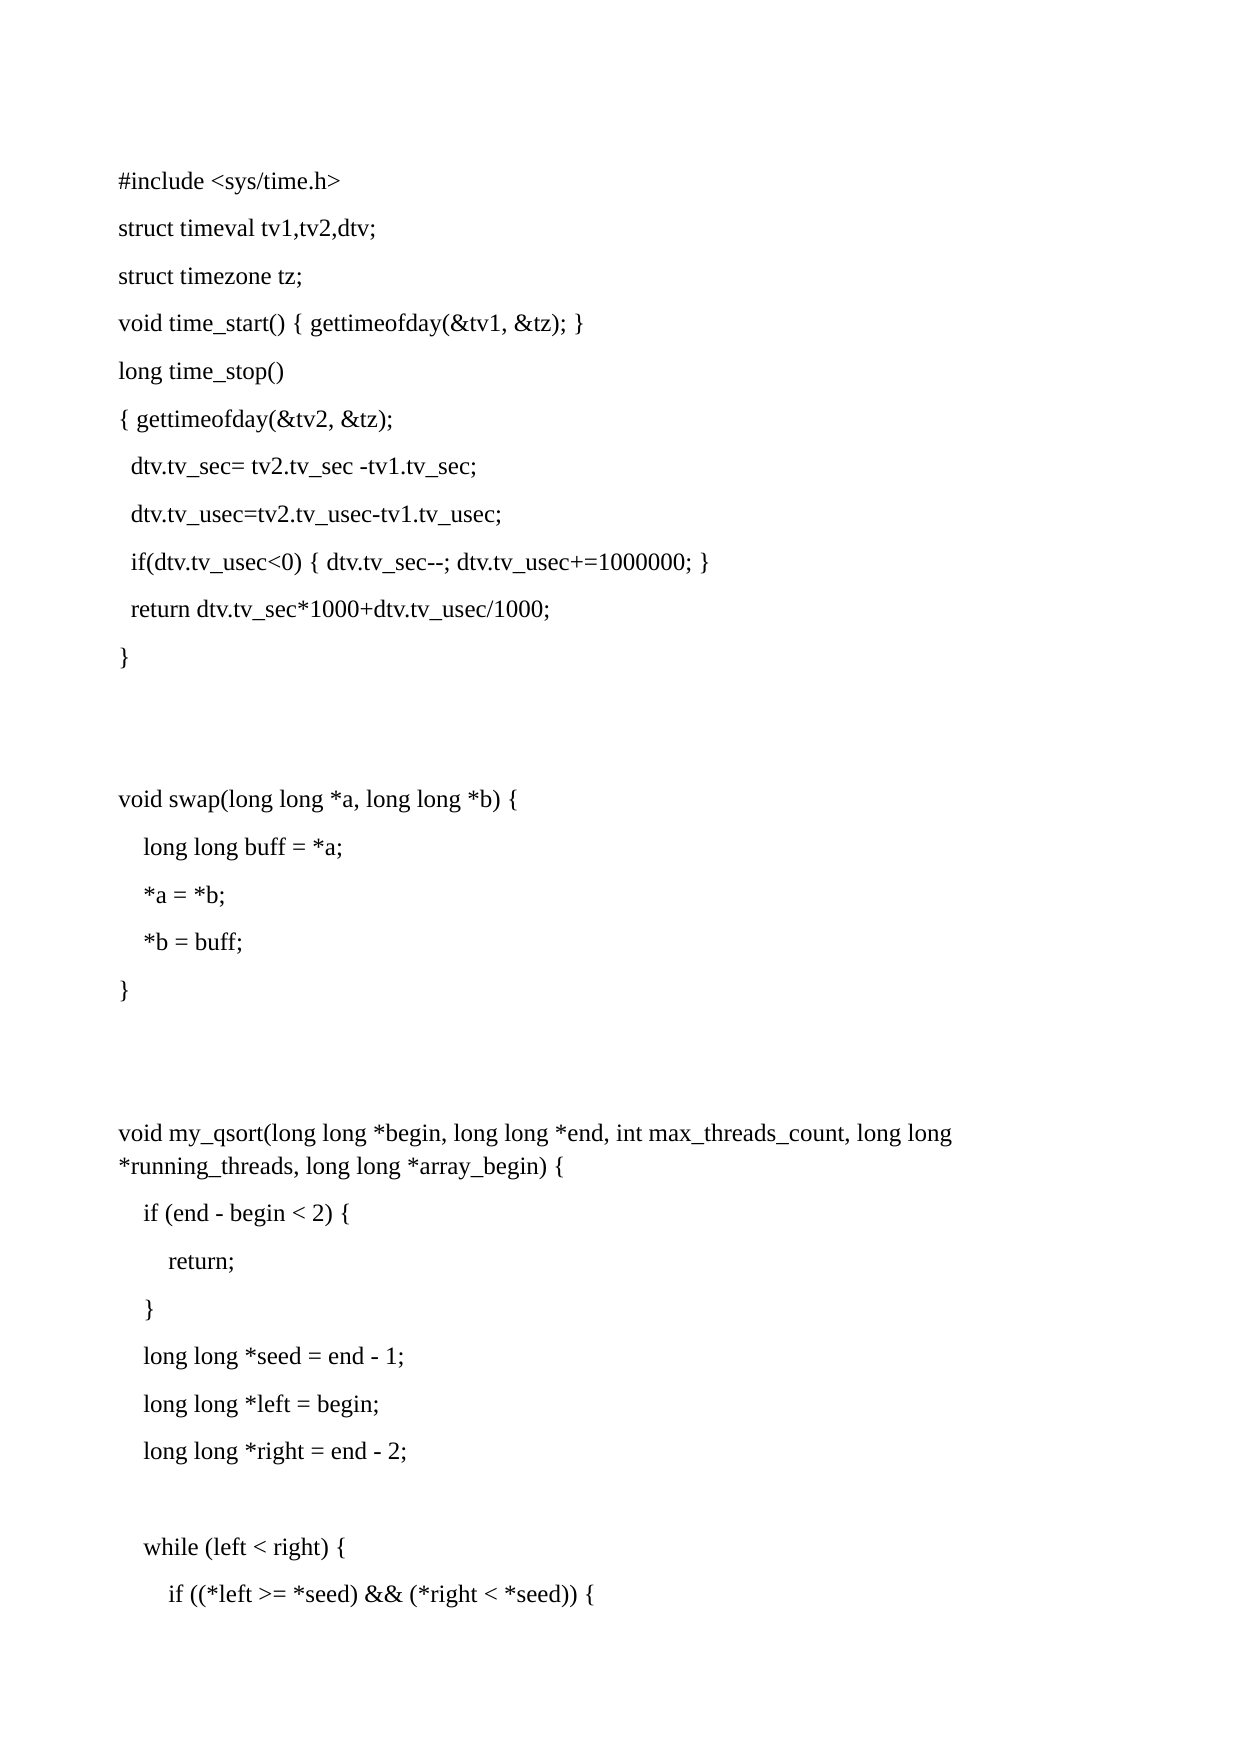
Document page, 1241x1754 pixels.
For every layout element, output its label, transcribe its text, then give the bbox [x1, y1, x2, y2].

text dtv.tv_sec= tv2.tv_sec -tv1.tv_sec; [118, 451, 1122, 480]
text struct timeval tv1,tv2,dtv; [118, 213, 1122, 242]
text if(dtv.tv_usec<0) { dtv.tv_sec--; dtv.tv_usec+=1000000; } [118, 547, 1122, 575]
text void time_start() { gettimeofday(&tv1, &tz); } [118, 308, 1122, 337]
text { gettimeofday(&tv2, &tz); [118, 404, 1122, 432]
text long long *right = end - 2; [118, 1436, 1122, 1465]
text long long *left = begin; [118, 1389, 1122, 1418]
text } [118, 1294, 1122, 1322]
text dtv.tv_usec=tv2.tv_usec-tv1.tv_usec; [118, 499, 1122, 528]
text } [118, 642, 1122, 671]
text struct timezone tz; [118, 261, 1122, 290]
text return dtv.tv_sec*1000+dtv.tv_usec/1000; [118, 594, 1122, 623]
text while (left < right) { [118, 1532, 1122, 1560]
text *a = *b; [118, 880, 1122, 908]
text #include <sys/time.h> [118, 166, 1122, 194]
text long long *seed = end - 1; [118, 1341, 1122, 1370]
text return; [118, 1246, 1122, 1275]
text void my_qsort(long long *begin, long long *end, int max_threads_count, long long *running_threads, long long *array_begin) { [118, 1118, 1122, 1179]
text if (end - begin < 2) { [118, 1198, 1122, 1227]
text *b = buff; [118, 927, 1122, 956]
text void swap(long long *a, long long *b) { [118, 784, 1122, 813]
text long time_stop() [118, 356, 1122, 385]
text } [118, 975, 1122, 1004]
text long long buff = *a; [118, 832, 1122, 861]
text if ((*left >= *seed) && (*right < *seed)) { [118, 1579, 1122, 1608]
